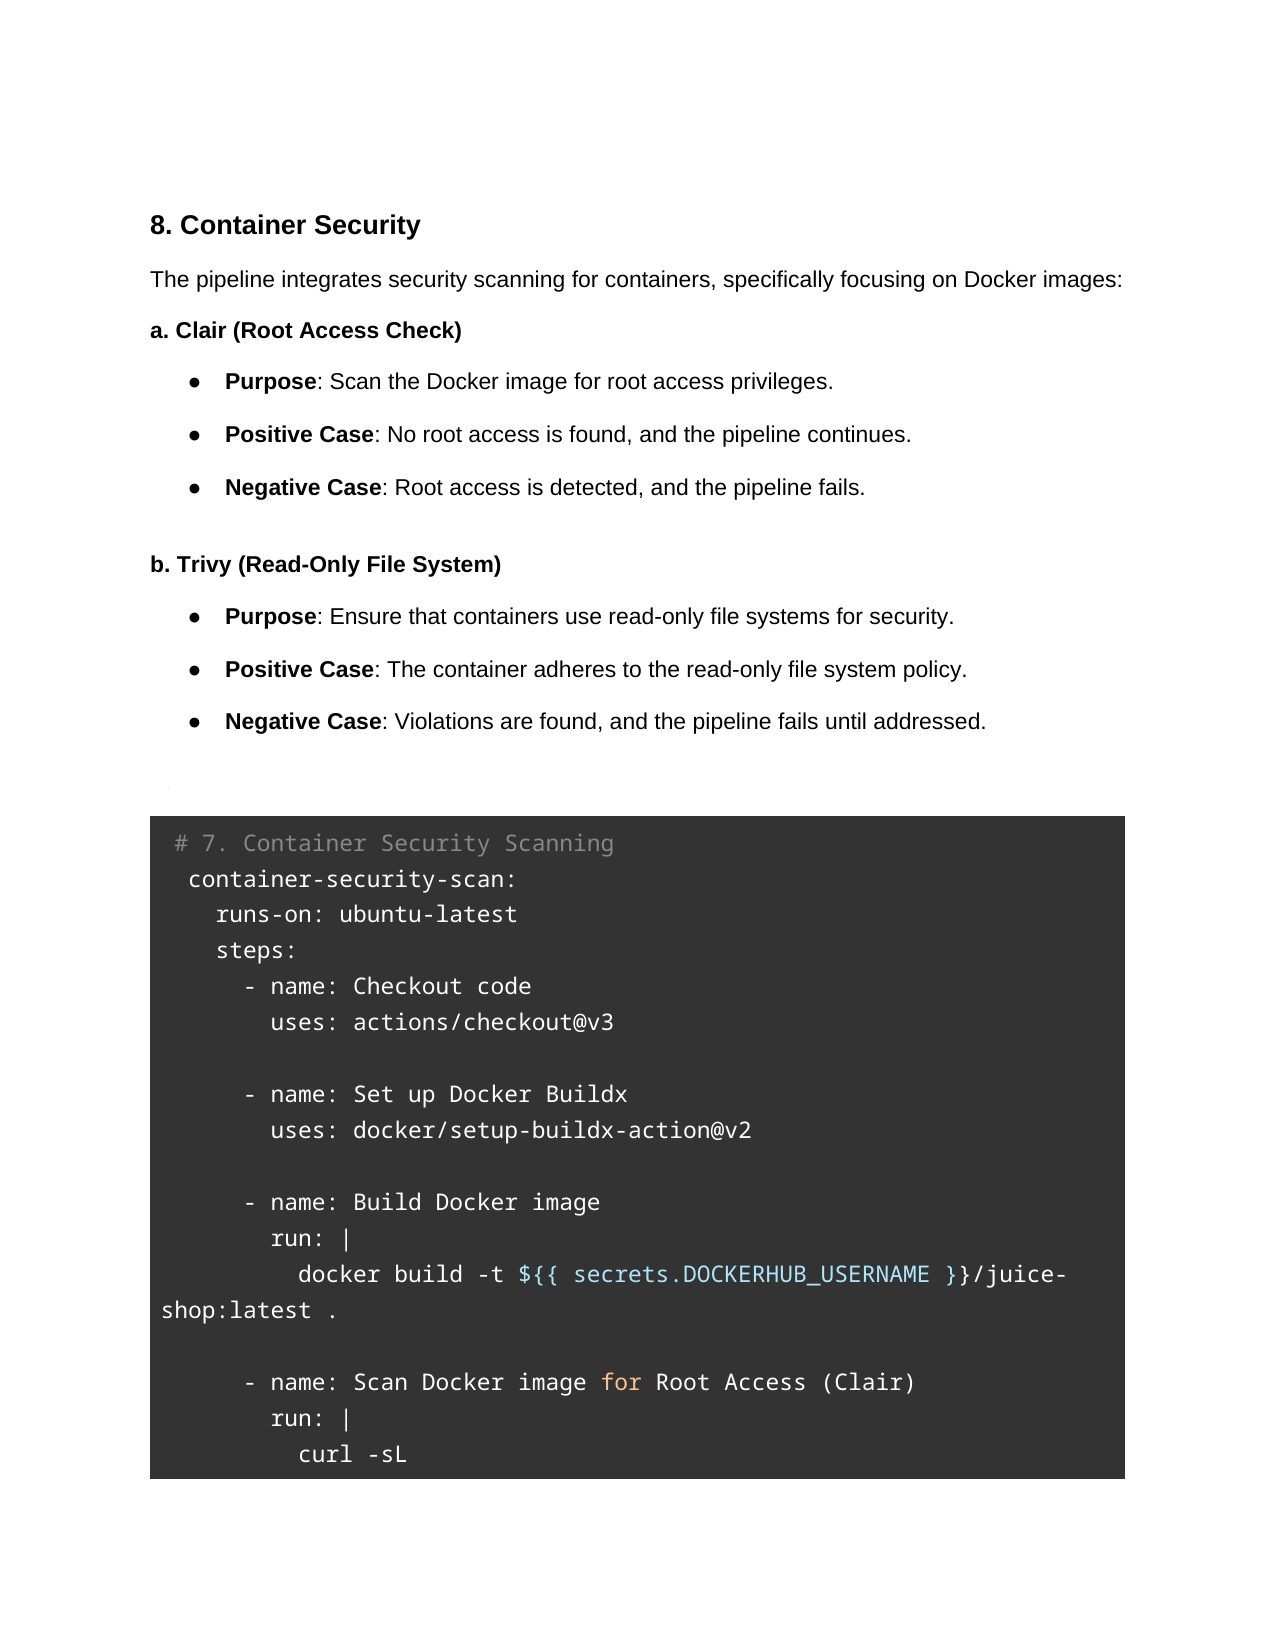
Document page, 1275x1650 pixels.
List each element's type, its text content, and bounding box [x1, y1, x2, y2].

table_header # 7. Container Security Scanning container-security-scan: runs-on: ubuntu-latest steps: - name: Checkout code uses: actions/checkout@v3 - name: Set up Docker Buildx uses: docker/setup-buildx-action@v2 - name: Build Docker image run: | docker build -t ${{ secrets.DOCKERHUB_USERNAME }}/juice-shop:latest . - name: Scan Docker image for Root Access (Clair) run: | curl -sL [150, 816, 1125, 1479]
list Negative Case: Violations are found, and the pipeline fails until addressed. [187, 708, 1125, 761]
list Purpose: Ensure that containers use read-only file systems for security. [187, 603, 1125, 656]
list Positive Case: No root access is found, and the pipeline continues. [187, 421, 1125, 474]
list Positive Case: The container adheres to the read-only file system policy. [187, 656, 1125, 708]
subtitle b. Trivy (Read-Only File System) [150, 551, 1125, 578]
text The pipeline integrates security scanning for containers, specifically focusing on Docker images: [150, 266, 1125, 292]
subtitle 8. Container Security [150, 209, 1125, 241]
list Purpose: Scan the Docker image for root access privileges. [187, 368, 1125, 421]
list Negative Case: Root access is detected, and the pipeline fails. [187, 474, 1125, 526]
subtitle a. Clair (Root Access Check) [150, 317, 1125, 343]
